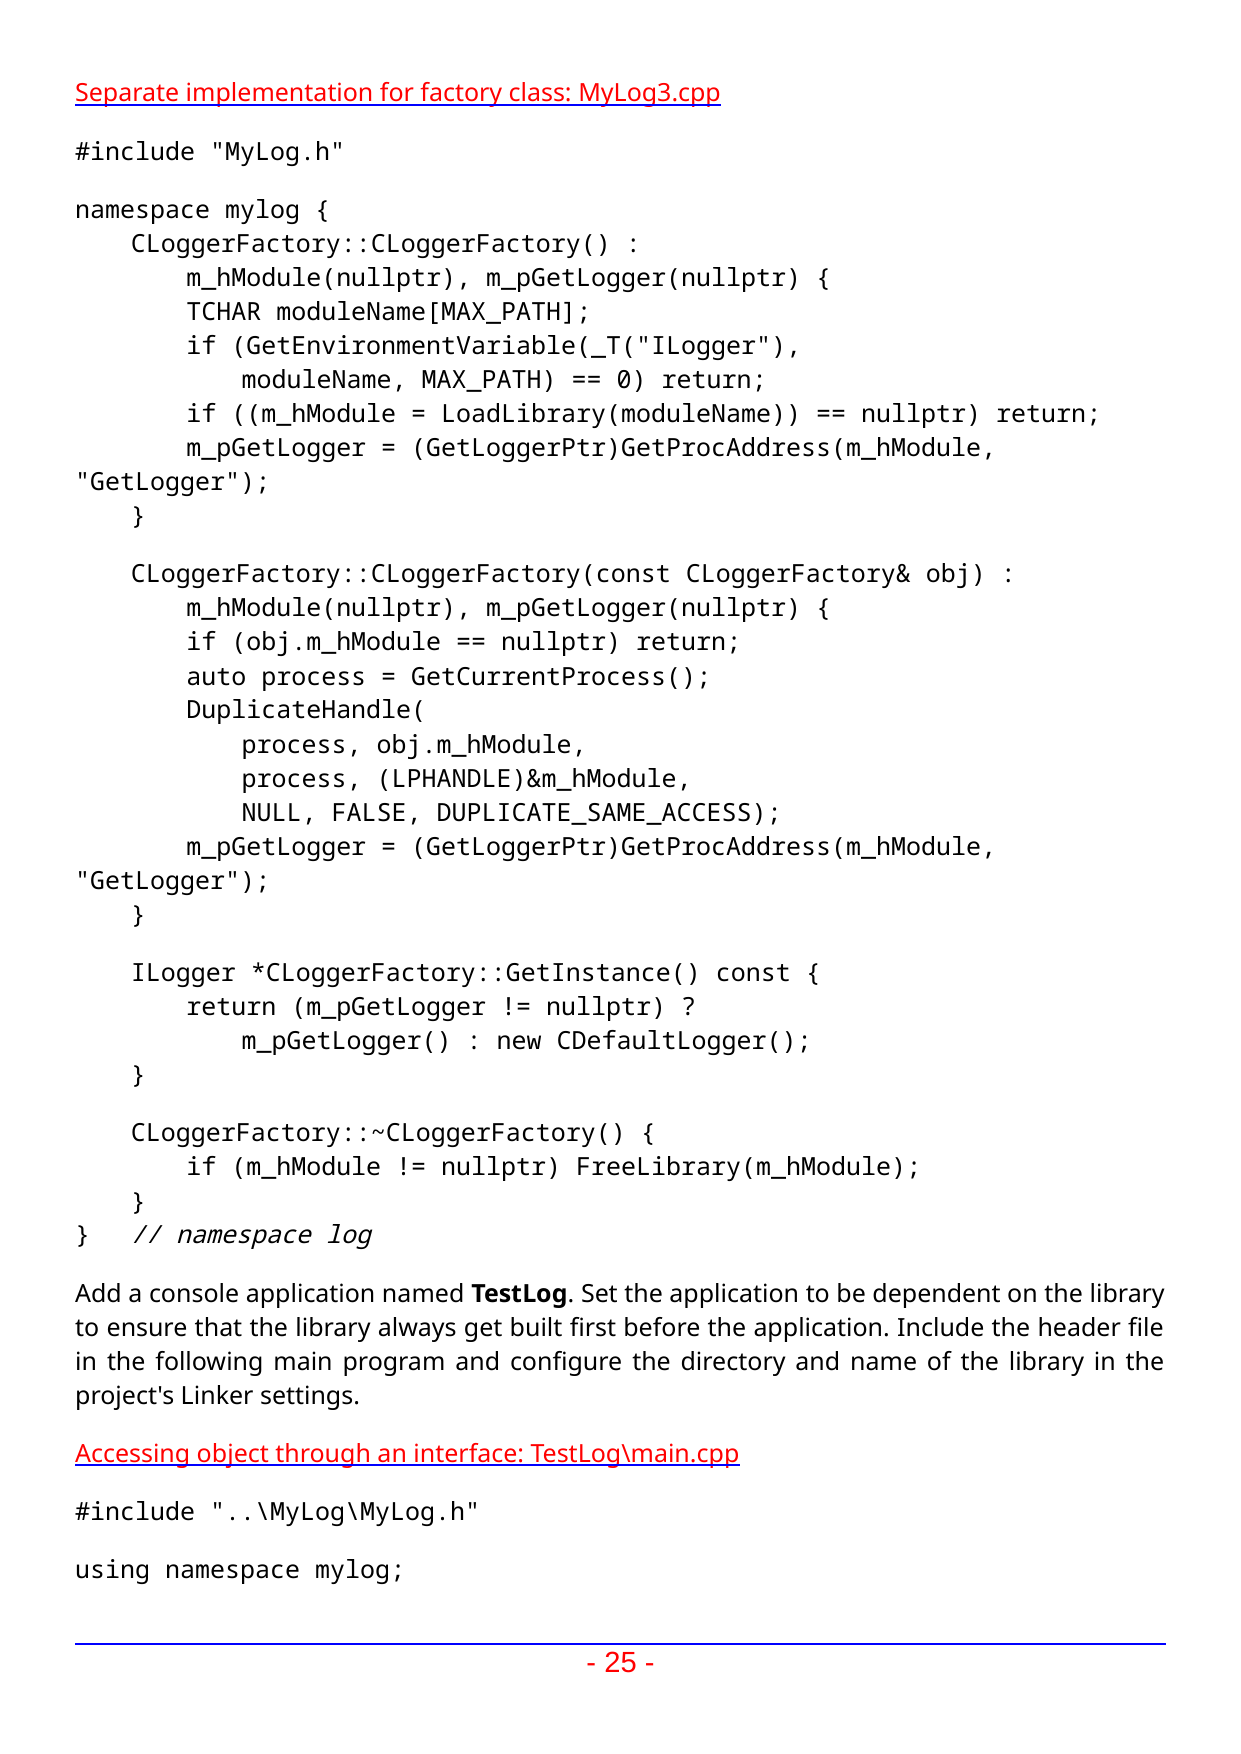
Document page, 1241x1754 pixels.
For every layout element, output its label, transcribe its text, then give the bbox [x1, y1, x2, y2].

text m_pGetLogger = (GetLoggerPtr)GetProcAddress(m_hModule, "GetLogger"); [75, 430, 1166, 498]
text if ((m_hModule = LoadLibrary(moduleName)) == nullptr) return; [75, 396, 1166, 430]
text CLoggerFactory::~CLoggerFactory() { [75, 1115, 1166, 1149]
text } [75, 498, 1166, 532]
text CLoggerFactory::CLoggerFactory() : [75, 225, 1166, 259]
text } [75, 1057, 1166, 1091]
text m_pGetLogger() : new CDefaultLogger(); [75, 1023, 1166, 1057]
text } [75, 897, 1166, 931]
text if (m_hModule != nullptr) FreeLibrary(m_hModule); [75, 1149, 1166, 1183]
text } // namespace log [75, 1217, 1166, 1251]
text TCHAR moduleName[MAX_PATH]; [75, 293, 1166, 327]
text if (GetEnvironmentVariable(_T("ILogger"), [75, 327, 1166, 362]
text auto process = GetCurrentProcess(); [75, 658, 1166, 692]
text ILogger *CLoggerFactory::GetInstance() const { [75, 955, 1166, 989]
text #include "MyLog.h" [75, 133, 1166, 167]
text moduleName, MAX_PATH) == 0) return; [75, 362, 1166, 396]
text DuplicateHandle( [75, 692, 1166, 726]
text Accessing object through an interface: TestLog\main.cpp [75, 1436, 1166, 1470]
text process, (LPHANDLE)&m_hModule, [75, 760, 1166, 794]
text m_hModule(nullptr), m_pGetLogger(nullptr) { [75, 259, 1166, 293]
text NULL, FALSE, DUPLICATE_SAME_ACCESS); [75, 794, 1166, 828]
text #include "..\MyLog\MyLog.h" [75, 1494, 1166, 1528]
text CLoggerFactory::CLoggerFactory(const CLoggerFactory& obj) : [75, 556, 1166, 590]
text Add a console application named TestLog. Set the application to be dependent on the library to ensure that the library always get built first before the application. Include the header file in the following main program and configure the directory and name of the library in the project's Linker settings. [75, 1275, 1166, 1412]
text m_hModule(nullptr), m_pGetLogger(nullptr) { [75, 590, 1166, 624]
text Separate implementation for factory class: MyLog3.cpp [75, 75, 1166, 109]
text using namespace mylog; [75, 1552, 1166, 1586]
text namespace mylog { [75, 191, 1166, 225]
text process, obj.m_hModule, [75, 726, 1166, 760]
text return (m_pGetLogger != nullptr) ? [75, 989, 1166, 1023]
text } [75, 1183, 1166, 1217]
text m_pGetLogger = (GetLoggerPtr)GetProcAddress(m_hModule, "GetLogger"); [75, 828, 1166, 897]
text if (obj.m_hModule == nullptr) return; [75, 624, 1166, 658]
